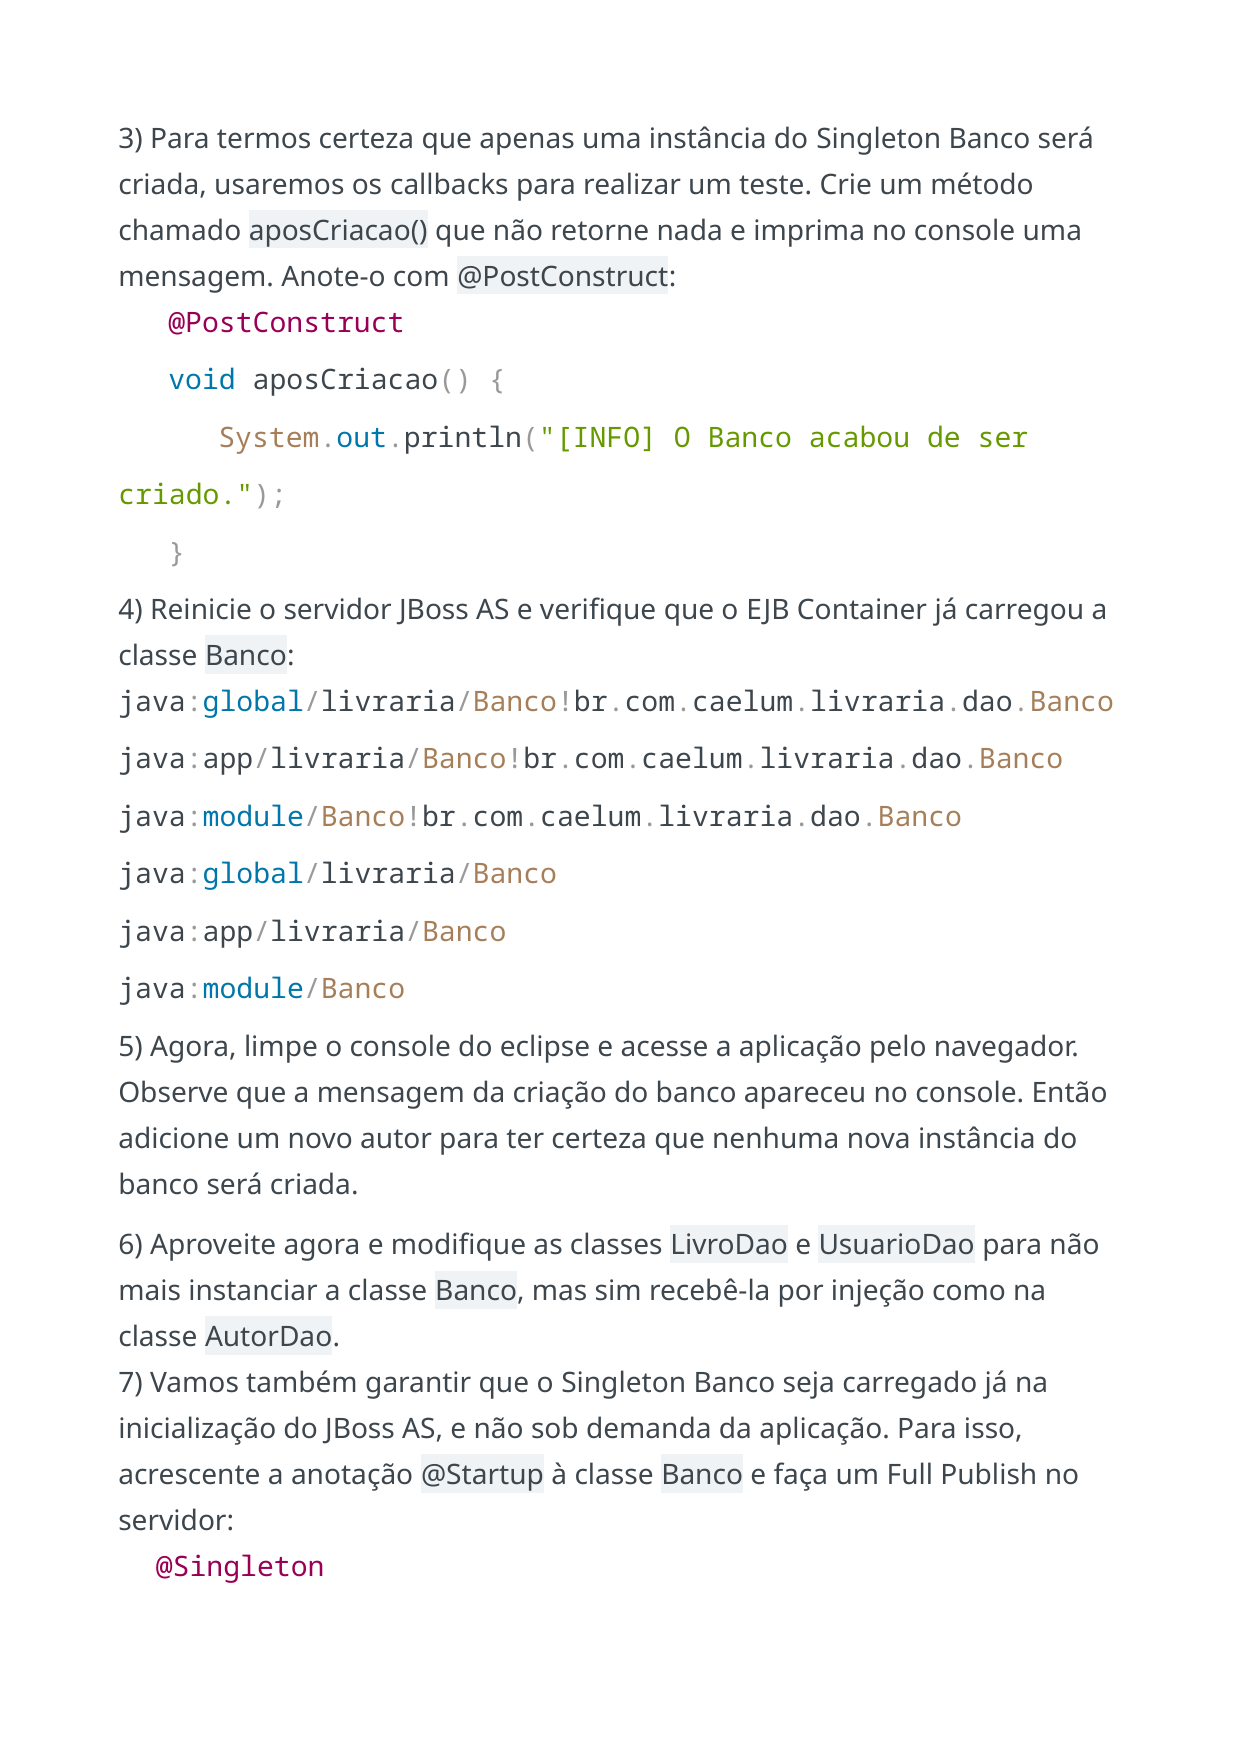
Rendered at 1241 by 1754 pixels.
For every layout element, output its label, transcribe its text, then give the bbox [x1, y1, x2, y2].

text java:module/Banco [118, 969, 1122, 1007]
text void aposCriacao() { [118, 359, 1122, 398]
text java:app/livraria/Banco [118, 911, 1122, 949]
text @Singleton [118, 1546, 1122, 1584]
text @PostConstruct [118, 302, 1122, 340]
text java:app/livraria/Banco!br.com.caelum.livraria.dao.Banco [118, 739, 1122, 777]
text java:module/Banco!br.com.caelum.livraria.dao.Banco [118, 796, 1122, 834]
text } [118, 532, 1122, 570]
text 6) Aproveite agora e modifique as classes LivroDao e UsuarioDao para não mais instanciar a classe Banco, mas sim recebê-la por injeção como na classe AutorDao. [118, 1224, 1122, 1355]
text java:global/livraria/Banco [118, 854, 1122, 892]
text java:global/livraria/Banco!br.com.caelum.livraria.dao.Banco [118, 681, 1122, 719]
text 7) Vamos também garantir que o Singleton Banco seja carregado já na inicialização do JBoss AS, e não sob demanda da aplicação. Para isso, acrescente a anotação @Startup à classe Banco e faça um Full Publish no servidor: [118, 1362, 1122, 1538]
text System.out.println("[INFO] O Banco acabou de ser criado."); [118, 417, 1122, 513]
text 5) Agora, limpe o console do eclipse e acesse a aplicação pelo navegador. Observe que a mensagem da criação do banco apareceu no console. Então adicione um novo autor para ter certeza que nenhuma nova instância do banco será criada. [118, 1026, 1122, 1202]
text 4) Reinicie o servidor JBoss AS e verifique que o EJB Container já carregou a classe Banco: [118, 589, 1122, 674]
text 3) Para termos certeza que apenas uma instância do Singleton Banco será criada, usaremos os callbacks para realizar um teste. Crie um método chamado aposCriacao() que não retorne nada e imprima no console uma mensagem. Anote-o com @PostConstruct: [118, 118, 1122, 294]
